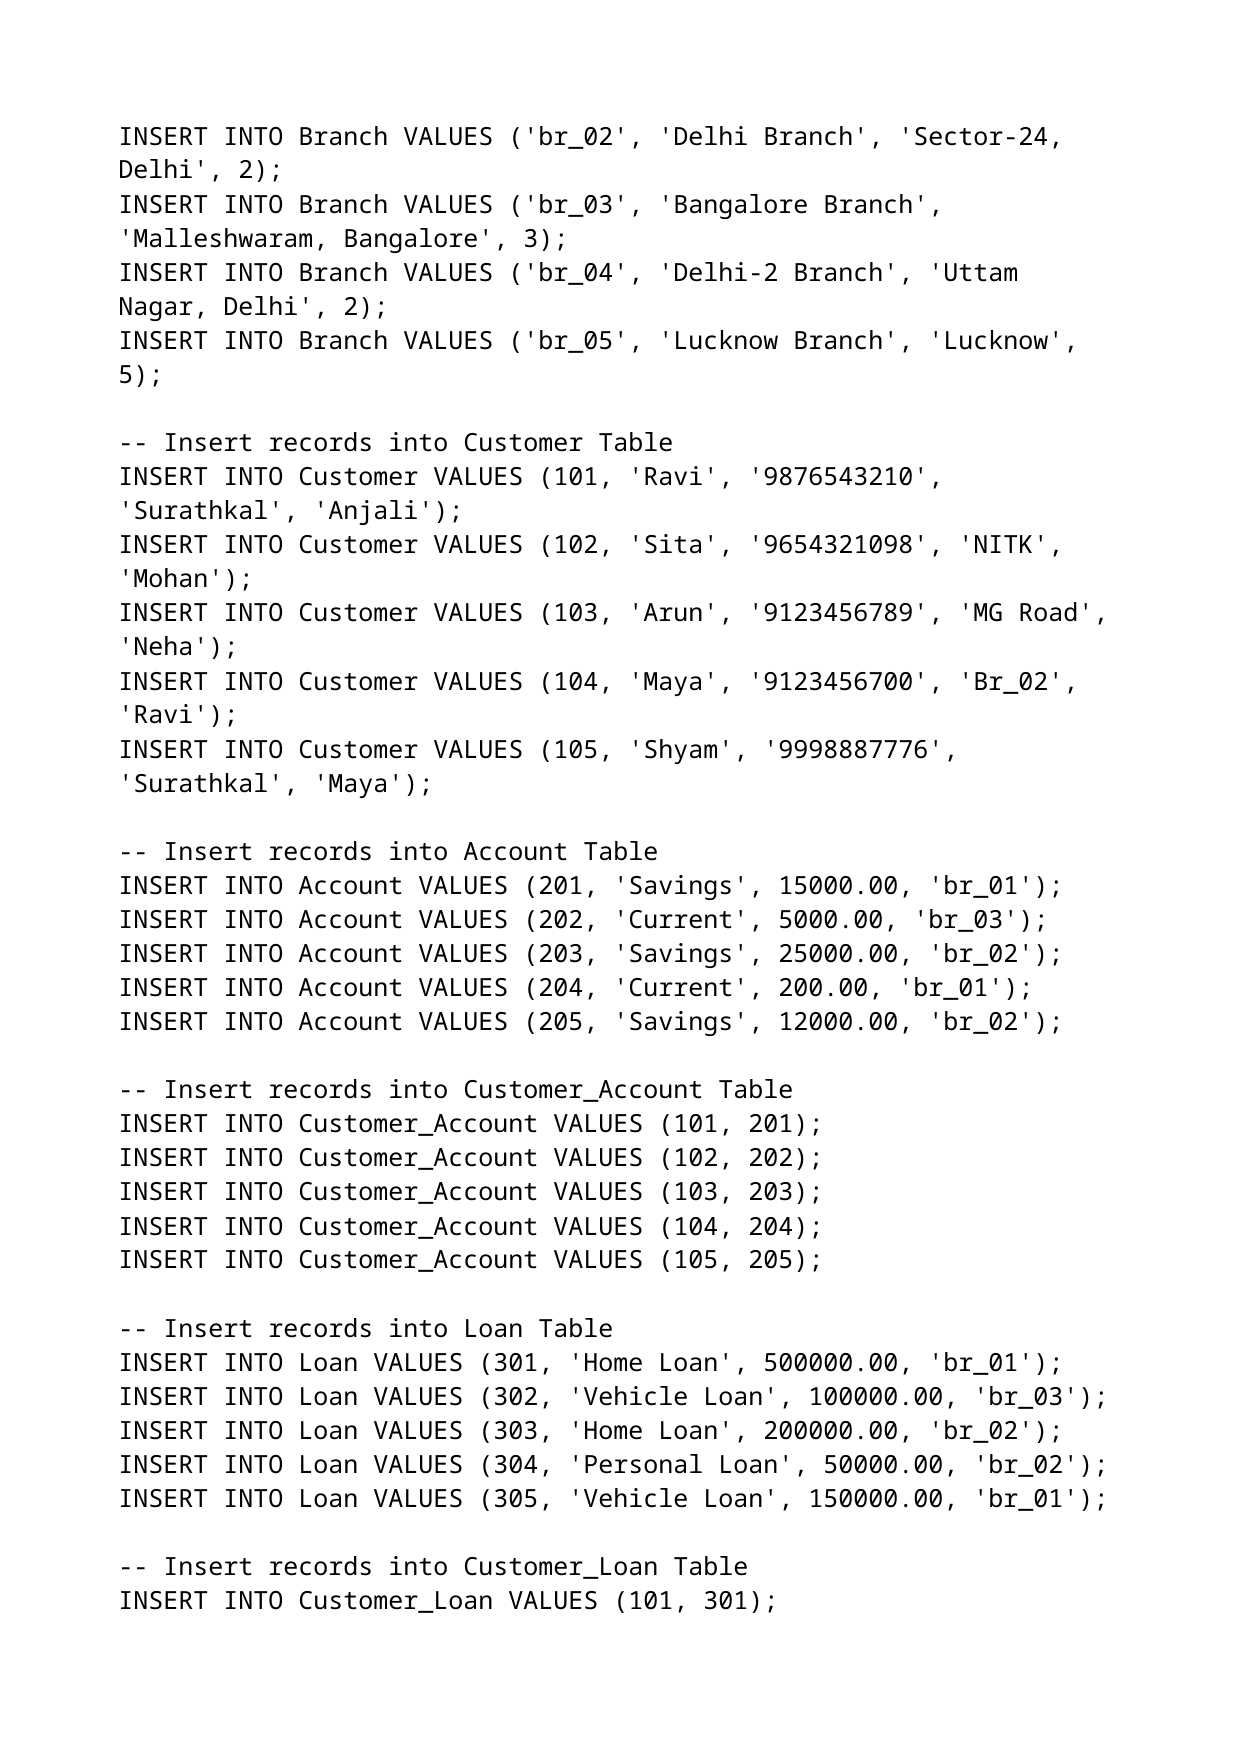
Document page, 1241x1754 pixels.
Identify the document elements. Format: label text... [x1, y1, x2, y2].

text INSERT INTO Customer_Account VALUES (102, 202); [118, 1140, 1122, 1174]
text INSERT INTO Branch VALUES ('br_02', 'Delhi Branch', 'Sector-24, Delhi', 2); [118, 118, 1122, 186]
text -- Insert records into Customer_Loan Table [118, 1549, 1122, 1583]
text INSERT INTO Branch VALUES ('br_04', 'Delhi-2 Branch', 'Uttam Nagar, Delhi', 2); [118, 254, 1122, 322]
text -- Insert records into Customer Table [118, 425, 1122, 459]
text INSERT INTO Customer VALUES (102, 'Sita', '9654321098', 'NITK', 'Mohan'); [118, 527, 1122, 595]
text INSERT INTO Customer VALUES (101, 'Ravi', '9876543210', 'Surathkal', 'Anjali'); [118, 459, 1122, 527]
text INSERT INTO Loan VALUES (304, 'Personal Loan', 50000.00, 'br_02'); [118, 1447, 1122, 1481]
text -- Insert records into Customer_Account Table [118, 1072, 1122, 1106]
text INSERT INTO Branch VALUES ('br_05', 'Lucknow Branch', 'Lucknow', 5); [118, 322, 1122, 391]
text INSERT INTO Account VALUES (204, 'Current', 200.00, 'br_01'); [118, 970, 1122, 1004]
text INSERT INTO Loan VALUES (302, 'Vehicle Loan', 100000.00, 'br_03'); [118, 1378, 1122, 1412]
text INSERT INTO Customer_Account VALUES (104, 204); [118, 1208, 1122, 1242]
text INSERT INTO Customer_Loan VALUES (101, 301); [118, 1583, 1122, 1617]
text INSERT INTO Account VALUES (203, 'Savings', 25000.00, 'br_02'); [118, 936, 1122, 970]
text INSERT INTO Loan VALUES (303, 'Home Loan', 200000.00, 'br_02'); [118, 1412, 1122, 1447]
text INSERT INTO Customer VALUES (103, 'Arun', '9123456789', 'MG Road', 'Neha'); [118, 595, 1122, 663]
text INSERT INTO Account VALUES (205, 'Savings', 12000.00, 'br_02'); [118, 1004, 1122, 1038]
text INSERT INTO Customer_Account VALUES (103, 203); [118, 1174, 1122, 1208]
text INSERT INTO Branch VALUES ('br_03', 'Bangalore Branch', 'Malleshwaram, Bangalore', 3); [118, 186, 1122, 254]
text INSERT INTO Customer VALUES (104, 'Maya', '9123456700', 'Br_02', 'Ravi'); [118, 663, 1122, 731]
text -- Insert records into Account Table [118, 833, 1122, 867]
text INSERT INTO Loan VALUES (305, 'Vehicle Loan', 150000.00, 'br_01'); [118, 1481, 1122, 1515]
text INSERT INTO Customer_Account VALUES (101, 201); [118, 1106, 1122, 1140]
text INSERT INTO Account VALUES (202, 'Current', 5000.00, 'br_03'); [118, 902, 1122, 936]
text INSERT INTO Account VALUES (201, 'Savings', 15000.00, 'br_01'); [118, 867, 1122, 902]
text -- Insert records into Loan Table [118, 1310, 1122, 1344]
text INSERT INTO Customer_Account VALUES (105, 205); [118, 1242, 1122, 1276]
text INSERT INTO Loan VALUES (301, 'Home Loan', 500000.00, 'br_01'); [118, 1344, 1122, 1378]
text INSERT INTO Customer VALUES (105, 'Shyam', '9998887776', 'Surathkal', 'Maya'); [118, 731, 1122, 799]
